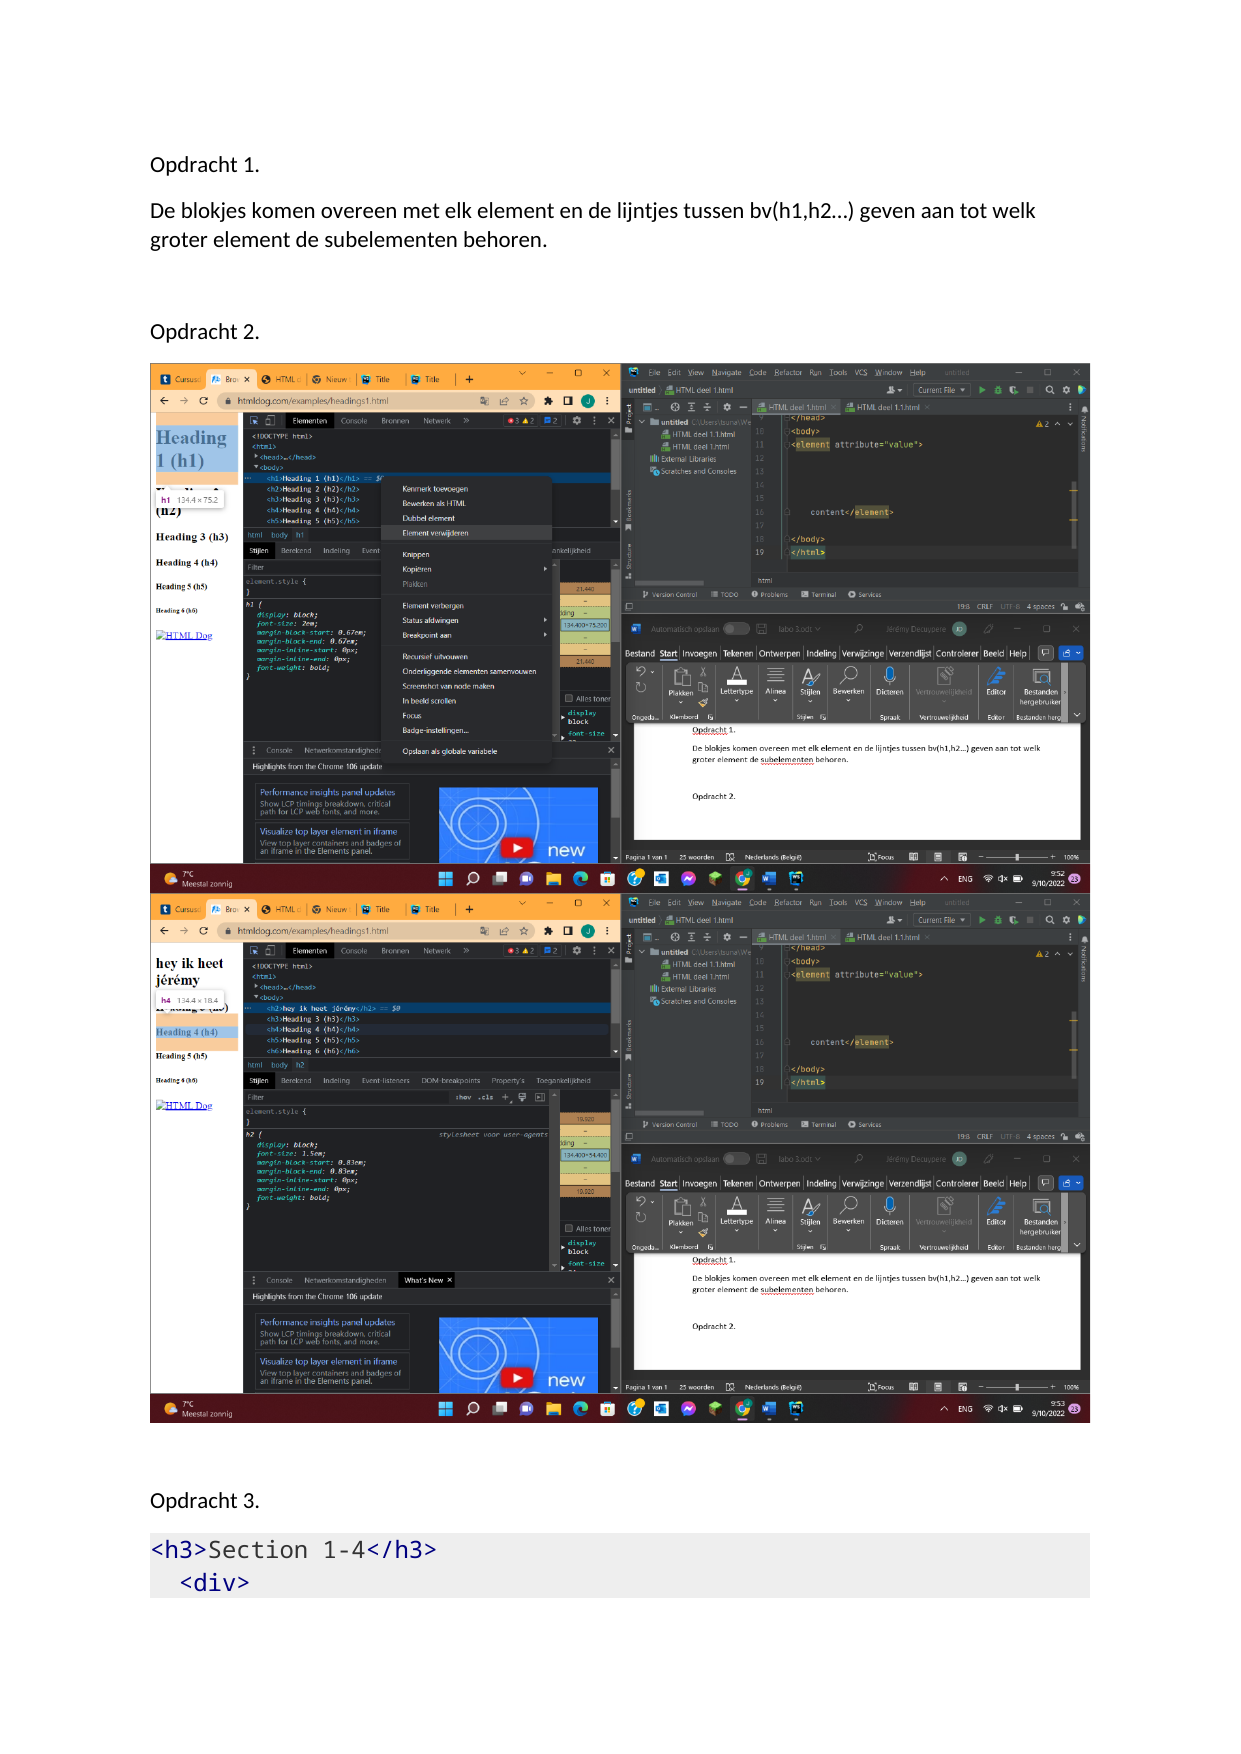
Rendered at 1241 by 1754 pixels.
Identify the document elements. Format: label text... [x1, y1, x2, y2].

text Opdracht 3. [150, 1487, 1090, 1515]
text Opdracht 1. [150, 150, 1090, 178]
text <div> [150, 1565, 1090, 1598]
text Opdracht 2. [150, 317, 1090, 346]
text De blokjes komen overeen met elk element en de lijntjes tussen bv(h1,h2…) geven aan tot welk groter element de subelementen behoren. [150, 196, 1090, 253]
text <h3>Section 1-4</h3> [150, 1533, 1090, 1565]
